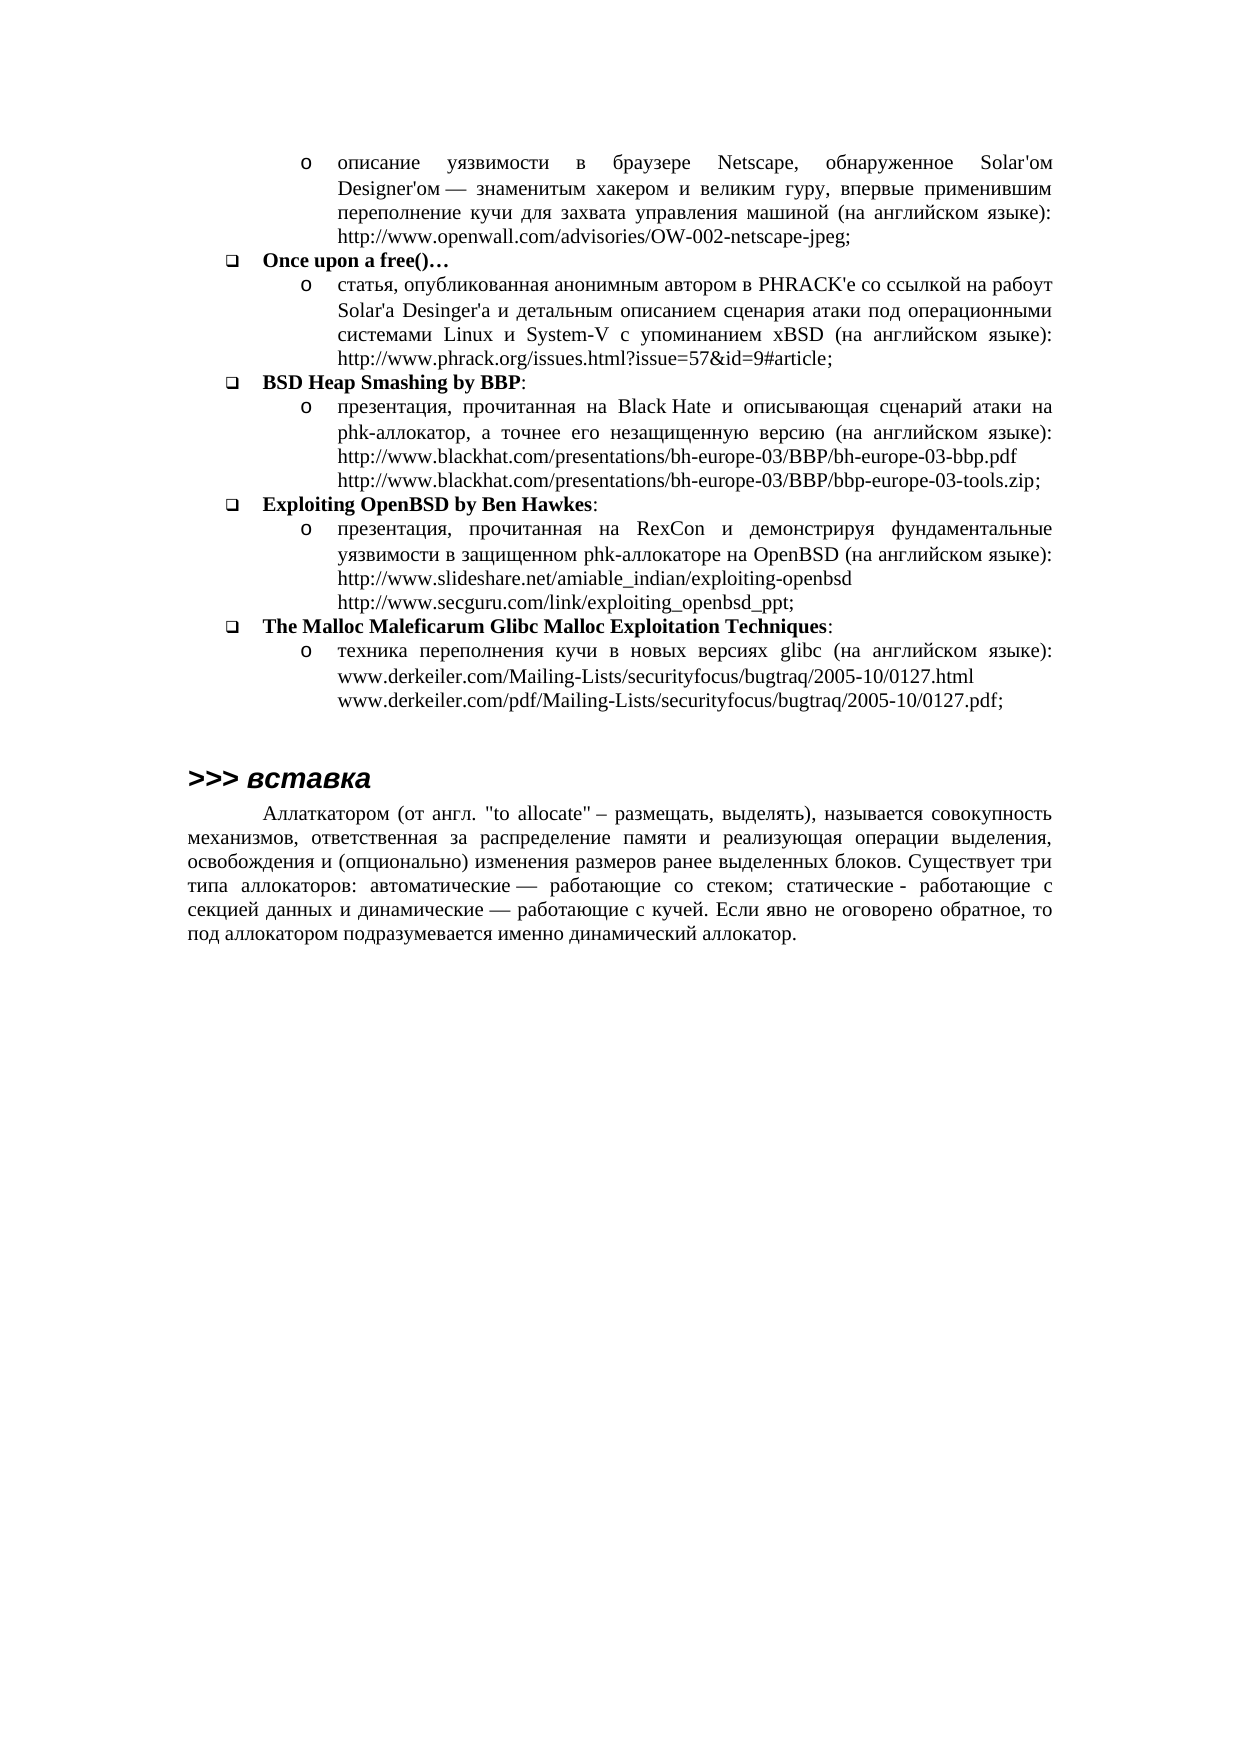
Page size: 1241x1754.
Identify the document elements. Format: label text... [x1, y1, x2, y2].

list Once upon a free()… [225, 248, 1053, 272]
subtitle >>> вставка [187, 761, 1053, 794]
list презентация, прочитанная на Black Hate и описывающая сценарий атаки на phk-аллокатор, а точнее его незащищенную версию (на английском языке): http://www.blackhat.com/presentations/bh-europe-03/BBP/bh-europe-03-bbp.pdf http://www.blackhat.com/presentations/bh-europe-03/BBP/bbp-europe-03-tools.zip; [300, 394, 1053, 492]
list Exploiting OpenBSD by Ben Hawkes: [225, 492, 1053, 516]
list The Malloc Maleficarum Glibc Malloc Exploitation Techniques: [225, 614, 1053, 638]
list BSD Heap Smashing by BBP: [225, 370, 1053, 394]
text Аллаткатором (от англ. "to allocate" – размещать, выделять), называется совокупность механизмов, ответственная за распределение памяти и реализующая операции выделения, освобождения и (опционально) изменения размеров ранее выделенных блоков. Существует три типа аллокаторов: автоматические — работающие со стеком; статические ‑ работающие с секцией данных и динамические — работающие с кучей. Если явно не оговорено обратное, то под аллокатором подразумевается именно динамический аллокатор. [187, 801, 1053, 945]
list техника переполнения кучи в новых версиях glibc (на английском языке): www.derkeiler.com/Mailing-Lists/securityfocus/bugtraq/2005-10/0127.html www.derkeiler.com/pdf/Mailing-Lists/securityfocus/bugtraq/2005-10/0127.pdf; [300, 638, 1053, 712]
list презентация, прочитанная на RexCon и демонстрируя фундаментальные уязвимости в защищенном phk-аллокаторе на OpenBSD (на английском языке): http://www.slideshare.net/amiable_indian/exploiting-openbsd http://www.secguru.com/link/exploiting_openbsd_ppt; [300, 516, 1053, 614]
list статья, опубликованная анонимным автором в PHRACK'е со ссылкой на рабоут Solar'а Desinger'а и детальным описанием сценария атаки под операционными системами Linux и System-V с упоминанием xBSD (на английском языке): http://www.phrack.org/issues.html?issue=57&id=9#article; [300, 272, 1053, 370]
list описание уязвимости в браузере Netscape, обнаруженное Solar'ом Designer'ом — знаменитым хакером и великим гуру, впервые применившим переполнение кучи для захвата управления машиной (на английском языке): http://www.openwall.com/advisories/OW-002-netscape-jpeg; [300, 150, 1053, 248]
